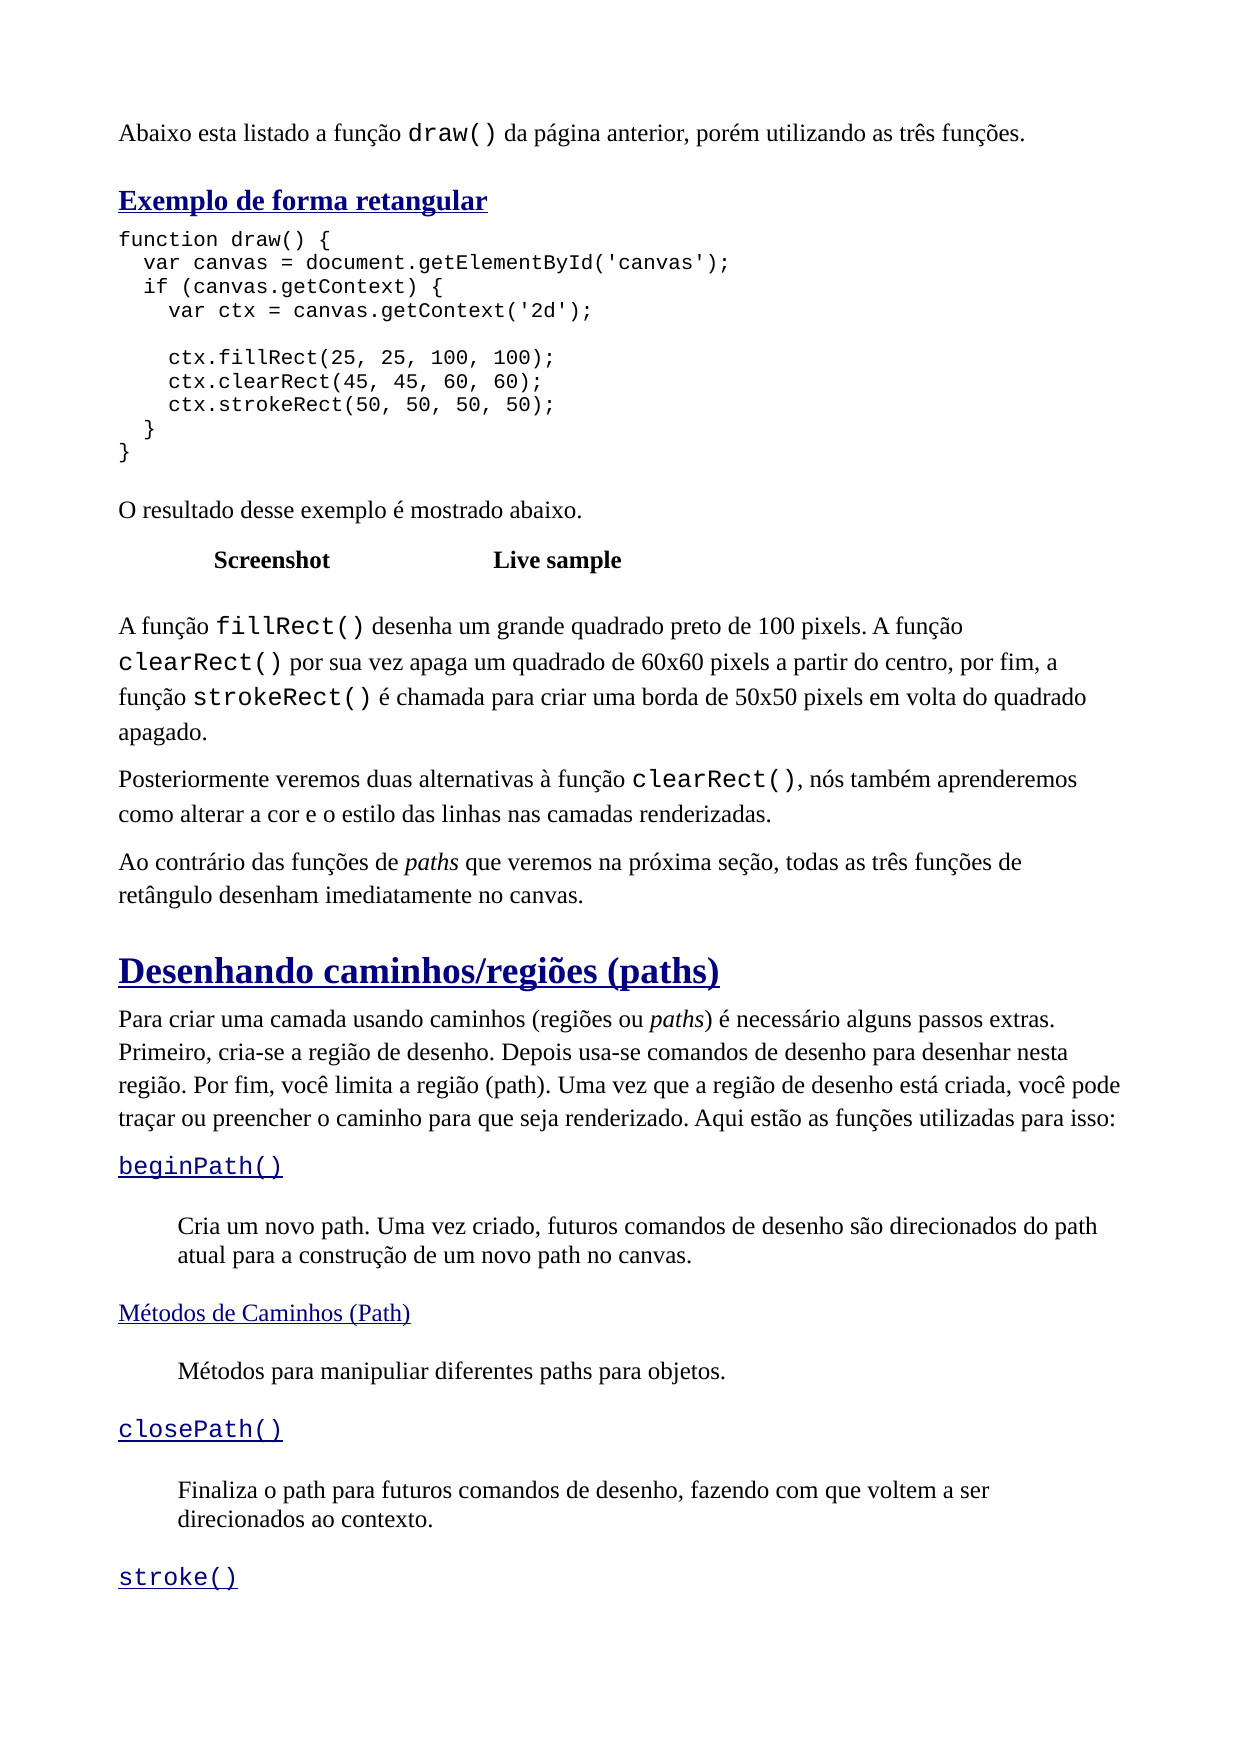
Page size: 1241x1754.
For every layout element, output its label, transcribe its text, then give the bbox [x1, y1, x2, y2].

text var ctx = canvas.getContext('2d'); [118, 300, 1122, 323]
text A função fillRect() desenha um grande quadrado preto de 100 pixels. A função clearRect() por sua vez apaga um quadrado de 60x60 pixels a partir do centro, por fim, a função strokeRect() é chamada para criar uma borda de 50x50 pixels em volta do quadrado apagado. [118, 611, 1122, 746]
text O resultado desse exemplo é mostrado abaixo. [118, 495, 1122, 523]
list Finaliza o path para futuros comandos de desenho, fazendo com que voltem a ser direcionados ao contexto. [177, 1475, 1122, 1532]
list Métodos para manipuliar diferentes paths para objetos. [177, 1356, 1122, 1385]
text Para criar uma camada usando caminhos (regiões ou paths) é necessário alguns passos extras. Primeiro, cria-se a região de desenho. Depois usa-se comandos de desenho para desenhar nesta região. Por fim, você limita a região (path). Uma vez que a região de desenho está criada, você pode traçar ou preencher o caminho para que seja renderizado. Aqui estão as funções utilizadas para isso: [118, 1004, 1122, 1132]
text ctx.fillRect(25, 25, 100, 100); [118, 347, 1122, 371]
text Abaixo esta listado a função draw() da página anterior, porém utilizando as três funções. [118, 118, 1122, 149]
text ctx.strokeRect(50, 50, 50, 50); [118, 394, 1122, 418]
table_header Screenshot [118, 542, 426, 577]
text } [118, 442, 1122, 465]
table_cell [426, 577, 689, 611]
subtitle stroke() [118, 1562, 1122, 1593]
list Cria um novo path. Uma vez criado, futuros comandos de desenho são direcionados do path atual para a construção de um novo path no canvas. [177, 1211, 1122, 1269]
text Posteriormente veremos duas alternativas à função clearRect(), nós também aprenderemos como alterar a cor e o estilo das linhas nas camadas renderizadas. [118, 764, 1122, 828]
subtitle Exemplo de forma retangular [118, 183, 1122, 216]
subtitle Métodos de Caminhos (Path) [118, 1298, 1122, 1327]
text ctx.clearRect(45, 45, 60, 60); [118, 371, 1122, 394]
table_header Live sample [426, 542, 689, 577]
text var canvas = document.getElementById('canvas'); [118, 252, 1122, 276]
text function draw() { [118, 229, 1122, 252]
text if (canvas.getContext) { [118, 276, 1122, 300]
text Ao contrário das funções de paths que veremos na próxima seção, todas as três funções de retângulo desenham imediatamente no canvas. [118, 847, 1122, 909]
subtitle closePath() [118, 1414, 1122, 1445]
subtitle beginPath() [118, 1151, 1122, 1182]
table_cell [118, 577, 426, 611]
subtitle Desenhando caminhos/regiões (paths) [118, 948, 1122, 992]
text } [118, 418, 1122, 442]
